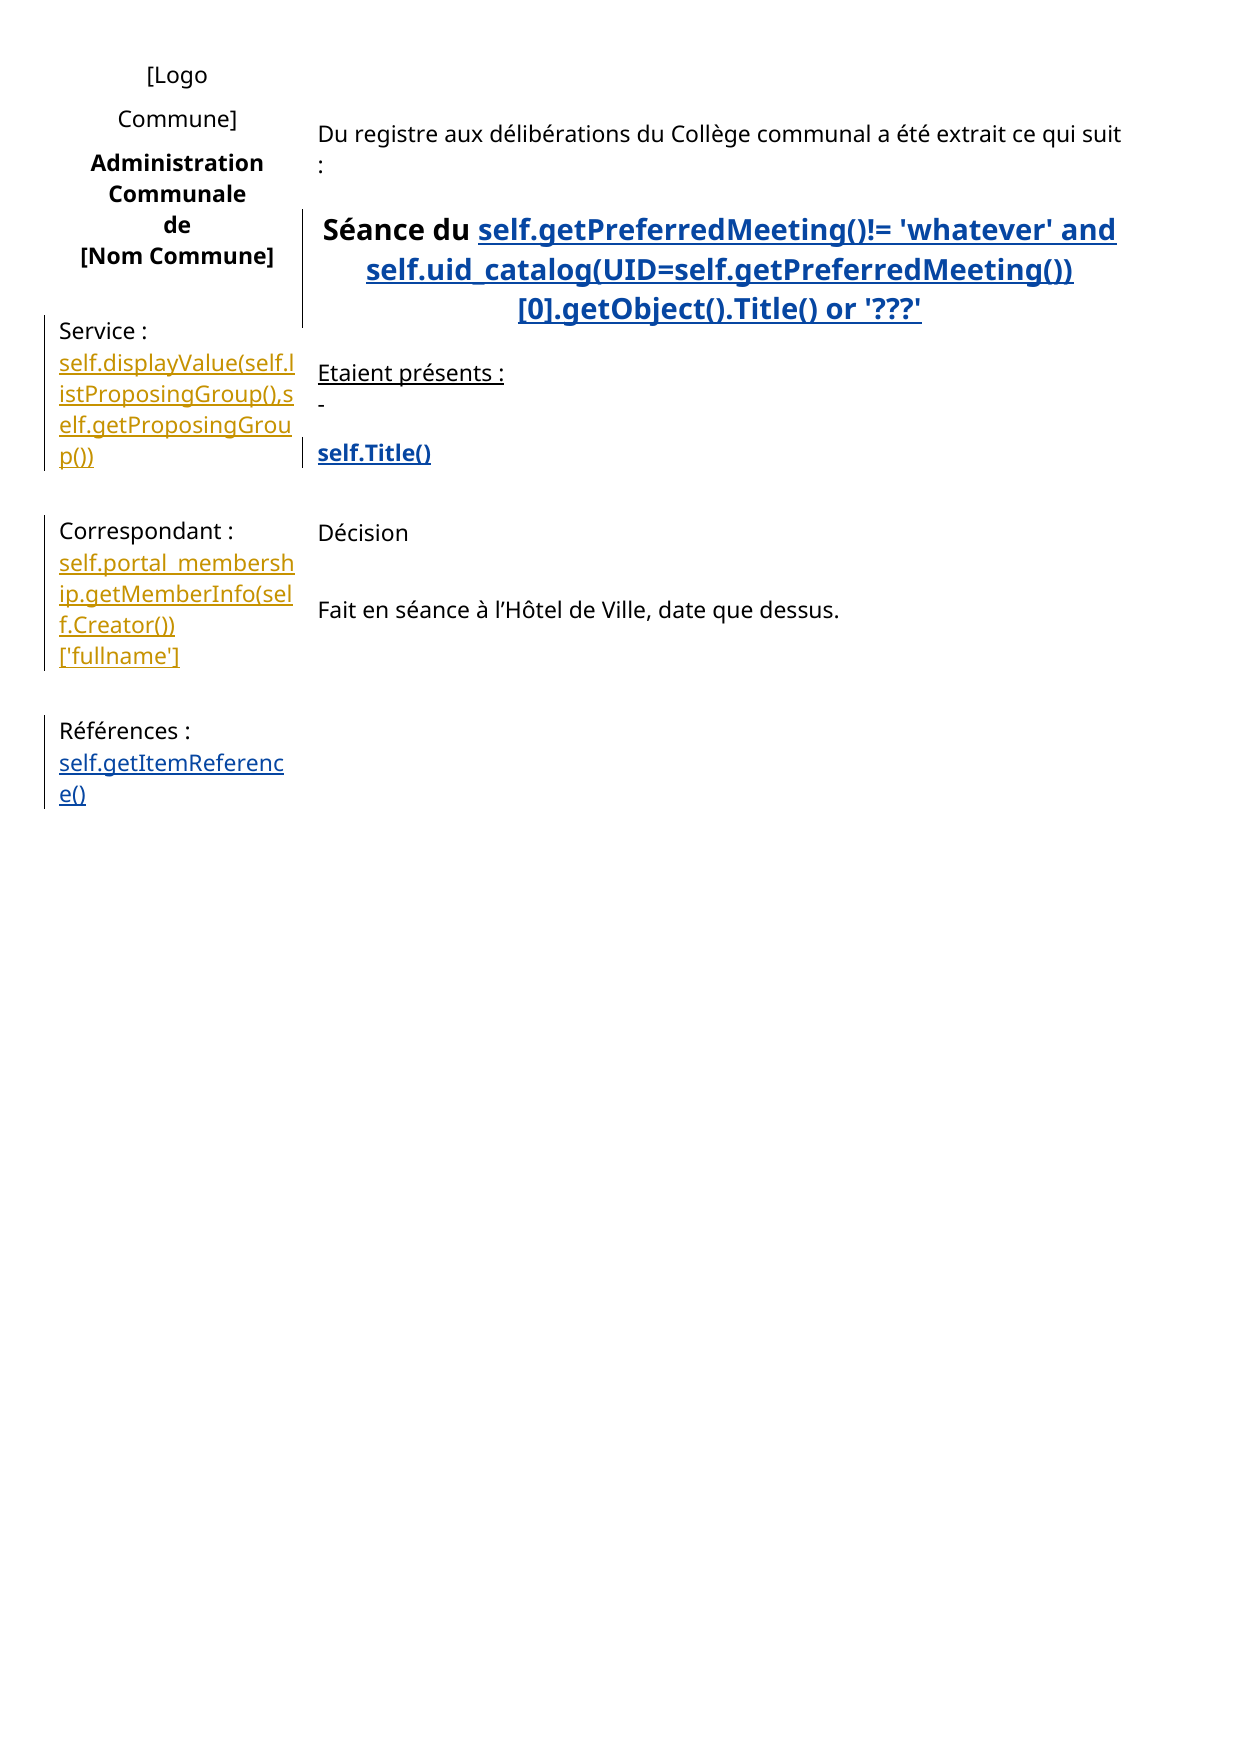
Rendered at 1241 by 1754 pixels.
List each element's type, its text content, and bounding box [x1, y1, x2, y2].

text ip.getMemberInfo(self.Creator())['fullname'] [59, 575, 295, 671]
text Administration Communale de [Nom Commune] [59, 146, 295, 271]
text Correspondant : self.portal_membersh [59, 484, 295, 573]
text istProposingGroup(),self.getProposingGroup()) [59, 375, 295, 471]
text self.Title() [317, 437, 1122, 468]
text Références : self.getItemReference() [59, 684, 295, 809]
text Fait en séance à l’Hôtel de Ville, date que dessus. [317, 594, 1122, 626]
text Du registre aux délibérations du Collège communal a été extrait ce qui suit : [317, 118, 1122, 209]
text Séance du self.getPreferredMeeting()!= 'whatever' and self.uid_catalog(UID=self.getPreferredMeeting())[0].getObject().Title() or '???' [317, 209, 1122, 328]
text [Logo [59, 59, 295, 90]
text Décision [317, 517, 1122, 548]
text Commune] [59, 103, 295, 134]
text Service : self.displayValue(self.l [59, 284, 295, 373]
text Etaient présents : [317, 328, 1122, 388]
text - [317, 388, 1122, 419]
